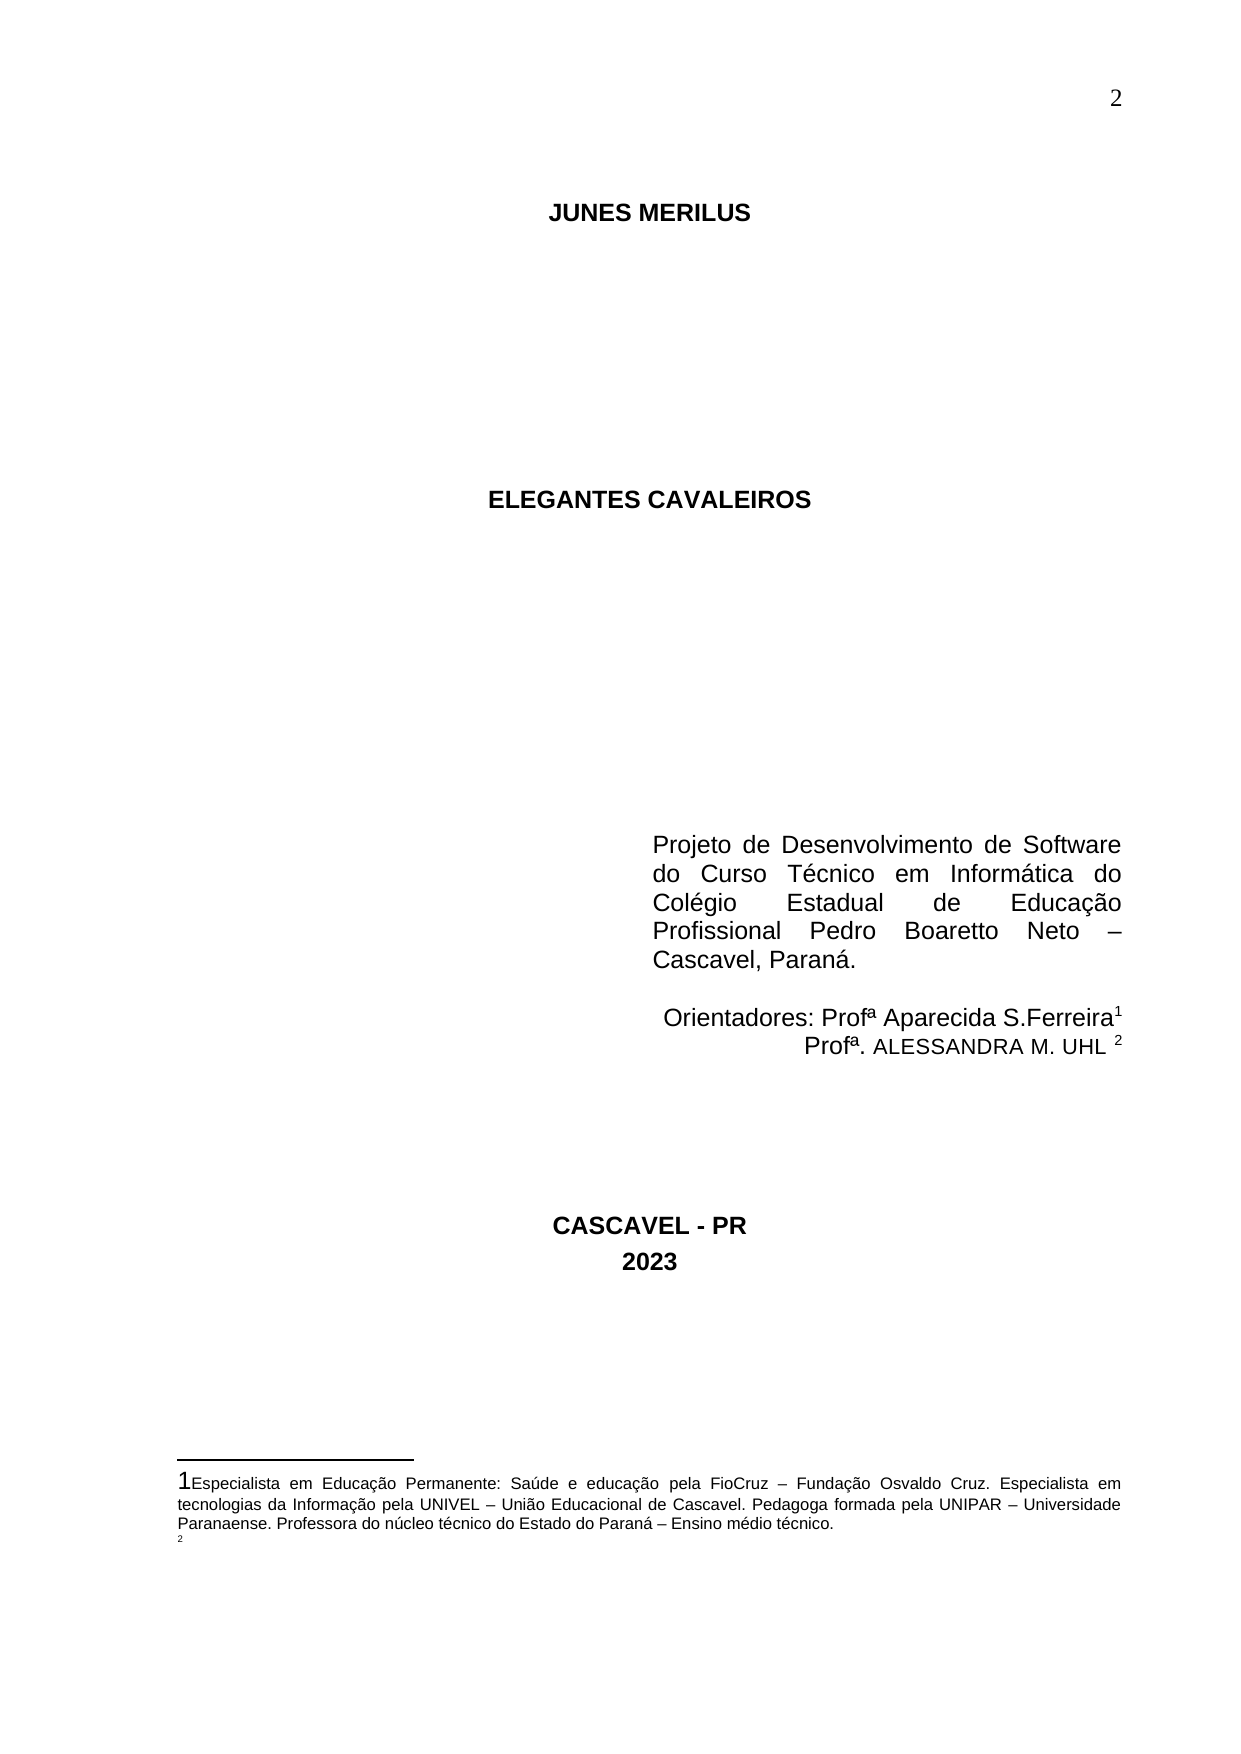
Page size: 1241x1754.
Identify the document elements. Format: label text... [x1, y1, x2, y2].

text Profª. ALESSANDRA M. UHL 2 [768, 1031, 1122, 1060]
text JUNES MERILUS [177, 198, 1122, 226]
text 2 [177, 1533, 1122, 1552]
text CASCAVEL - PR [177, 1211, 1122, 1240]
text Projeto de Desenvolvimento de Software do Curso Técnico em Informática do Colégio Estadual de Educação Profissional Pedro Boaretto Neto – Cascavel, Paraná. [652, 830, 1122, 974]
text Especialista em Educação Permanente: Saúde e educação pela FioCruz – Fundação Osvaldo Cruz. Especialista em tecnologias da Informação pela UNIVEL – União Educacional de Cascavel. Pedagoga formada pela UNIPAR – Universidade Paranaense. Professora do núcleo técnico do Estado do Paraná – Ensino médio técnico. [177, 1466, 1122, 1533]
text Orientadores: Profª Aparecida S.Ferreira [652, 1003, 1122, 1031]
text ELEGANTES CAVALEIROS [177, 485, 1122, 514]
text 2023 [177, 1247, 1122, 1276]
